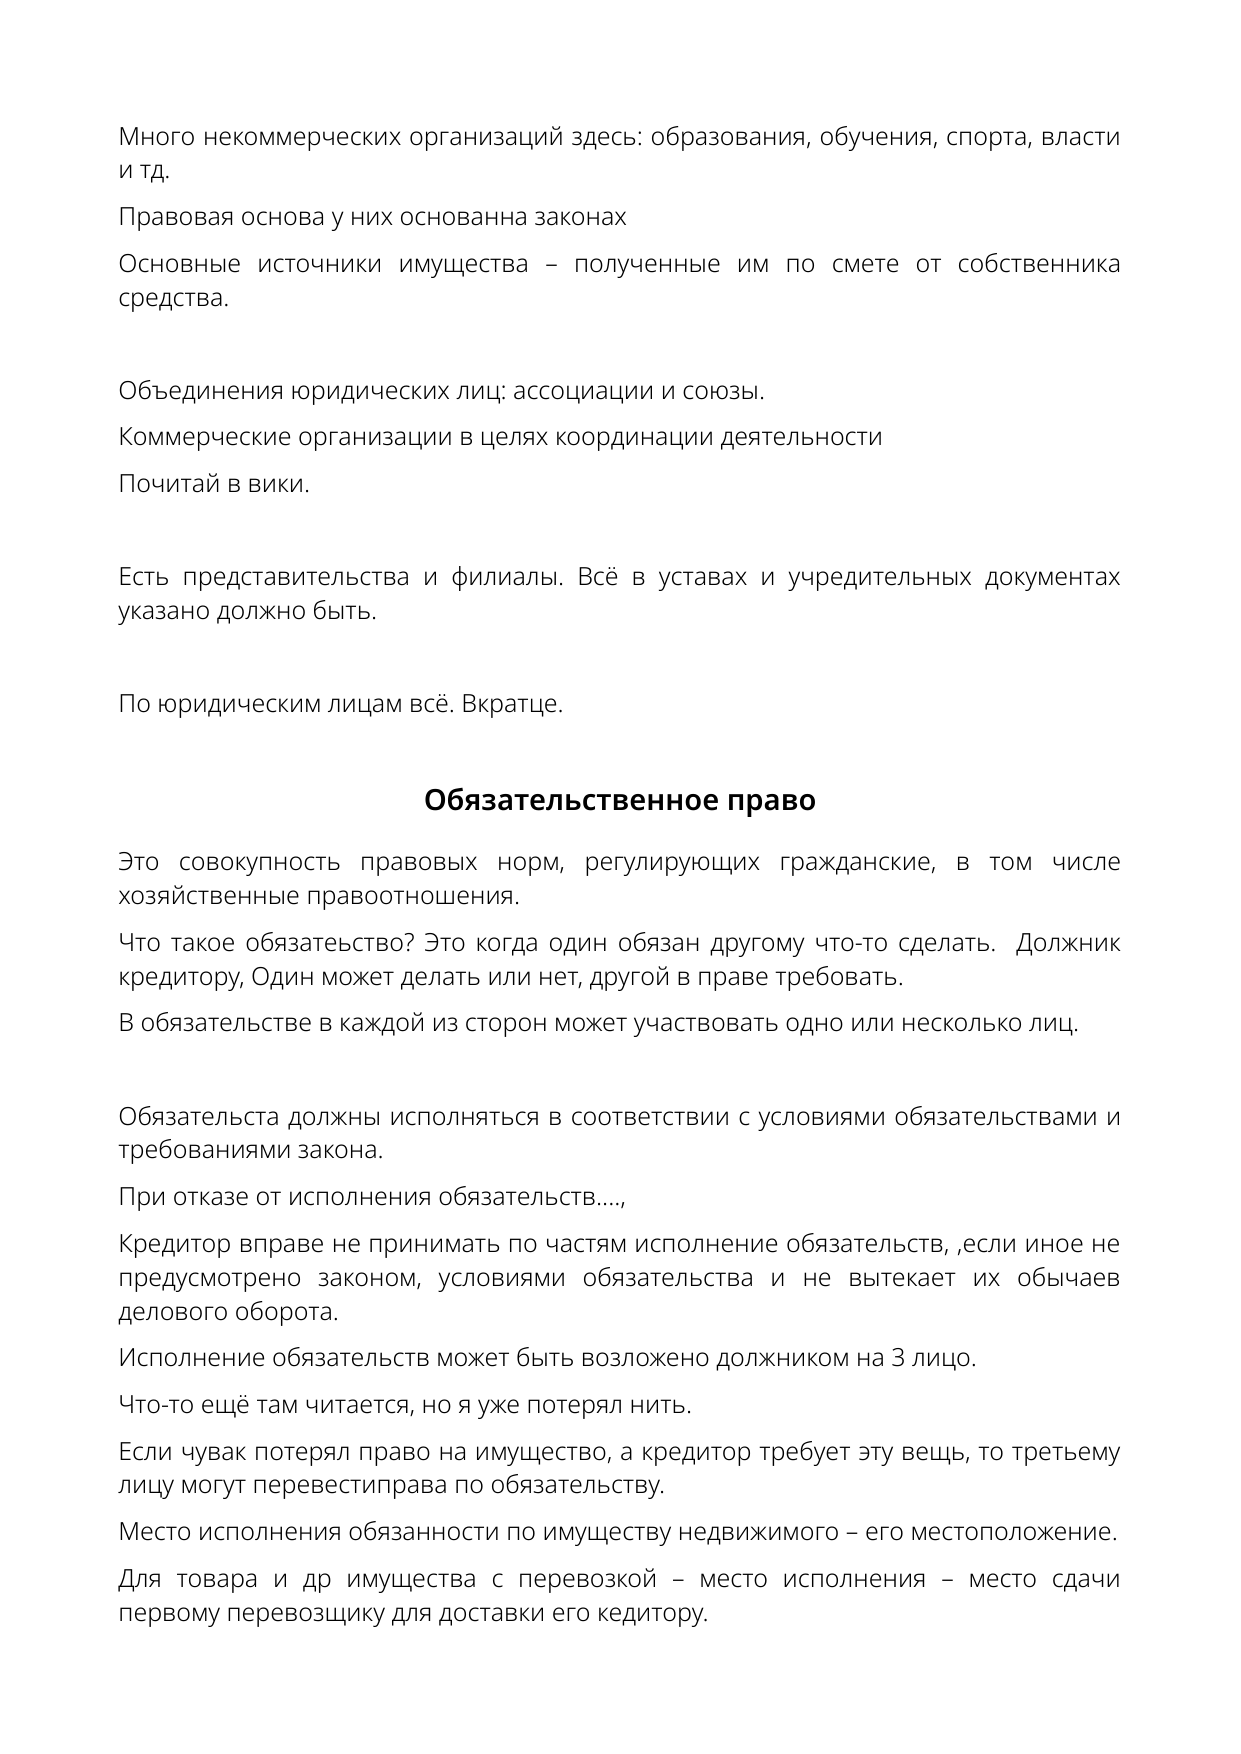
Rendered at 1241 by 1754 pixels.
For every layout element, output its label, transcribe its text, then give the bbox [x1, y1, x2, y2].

text Почитай в вики. [118, 466, 1122, 500]
text Для товара и др имущества с перевозкой – место исполнения – место сдачи первому перевозщику для доставки его кедитору. [118, 1560, 1122, 1628]
text При отказе от исполнения обязательств...., [118, 1179, 1122, 1213]
text Много некоммерческих организаций здесь: образования, обучения, спорта, власти и тд. [118, 118, 1122, 186]
text Исполнение обязательств может быть возложено должником на 3 лицо. [118, 1340, 1122, 1374]
text В обязательстве в каждой из сторон может участвовать одно или несколько лиц. [118, 1005, 1122, 1039]
text Коммерческие организации в целях координации деятельности [118, 419, 1122, 453]
text Есть представительства и филиалы. Всё в уставах и учредительных документах указано должно быть. [118, 559, 1122, 627]
subtitle Обязательственное право [118, 779, 1122, 819]
text Это совокупность правовых норм, регулирующих гражданские, в том числе хозяйственные правоотношения. [118, 844, 1122, 912]
text Объединения юридических лиц: ассоциации и союзы. [118, 372, 1122, 407]
text Кредитор вправе не принимать по частям исполнение обязательств, ,если иное не предусмотрено законом, условиями обязательства и не вытекает их обычаев делового оборота. [118, 1225, 1122, 1327]
text Если чувак потерял право на имущество, а кредитор требует эту вещь, то третьему лицу могут перевестиправа по обязательству. [118, 1433, 1122, 1501]
text Место исполнения обязанности по имуществу недвижимого – его местоположение. [118, 1514, 1122, 1548]
text По юридическим лицам всё. Вкратце. [118, 686, 1122, 720]
text Правовая основа у них основанна законах [118, 199, 1122, 233]
text Обязательста должны исполняться в соответствии с условиями обязательствами и требованиями закона. [118, 1098, 1122, 1166]
text Основные источники имущества – полученные им по смете от собственника средства. [118, 245, 1122, 313]
text Что-то ещё там читается, но я уже потерял нить. [118, 1387, 1122, 1421]
text Что такое обязатеьство? Это когда один обязан другому что-то сделать. Должник кредитору, Один может делать или нет, другой в праве требовать. [118, 924, 1122, 992]
